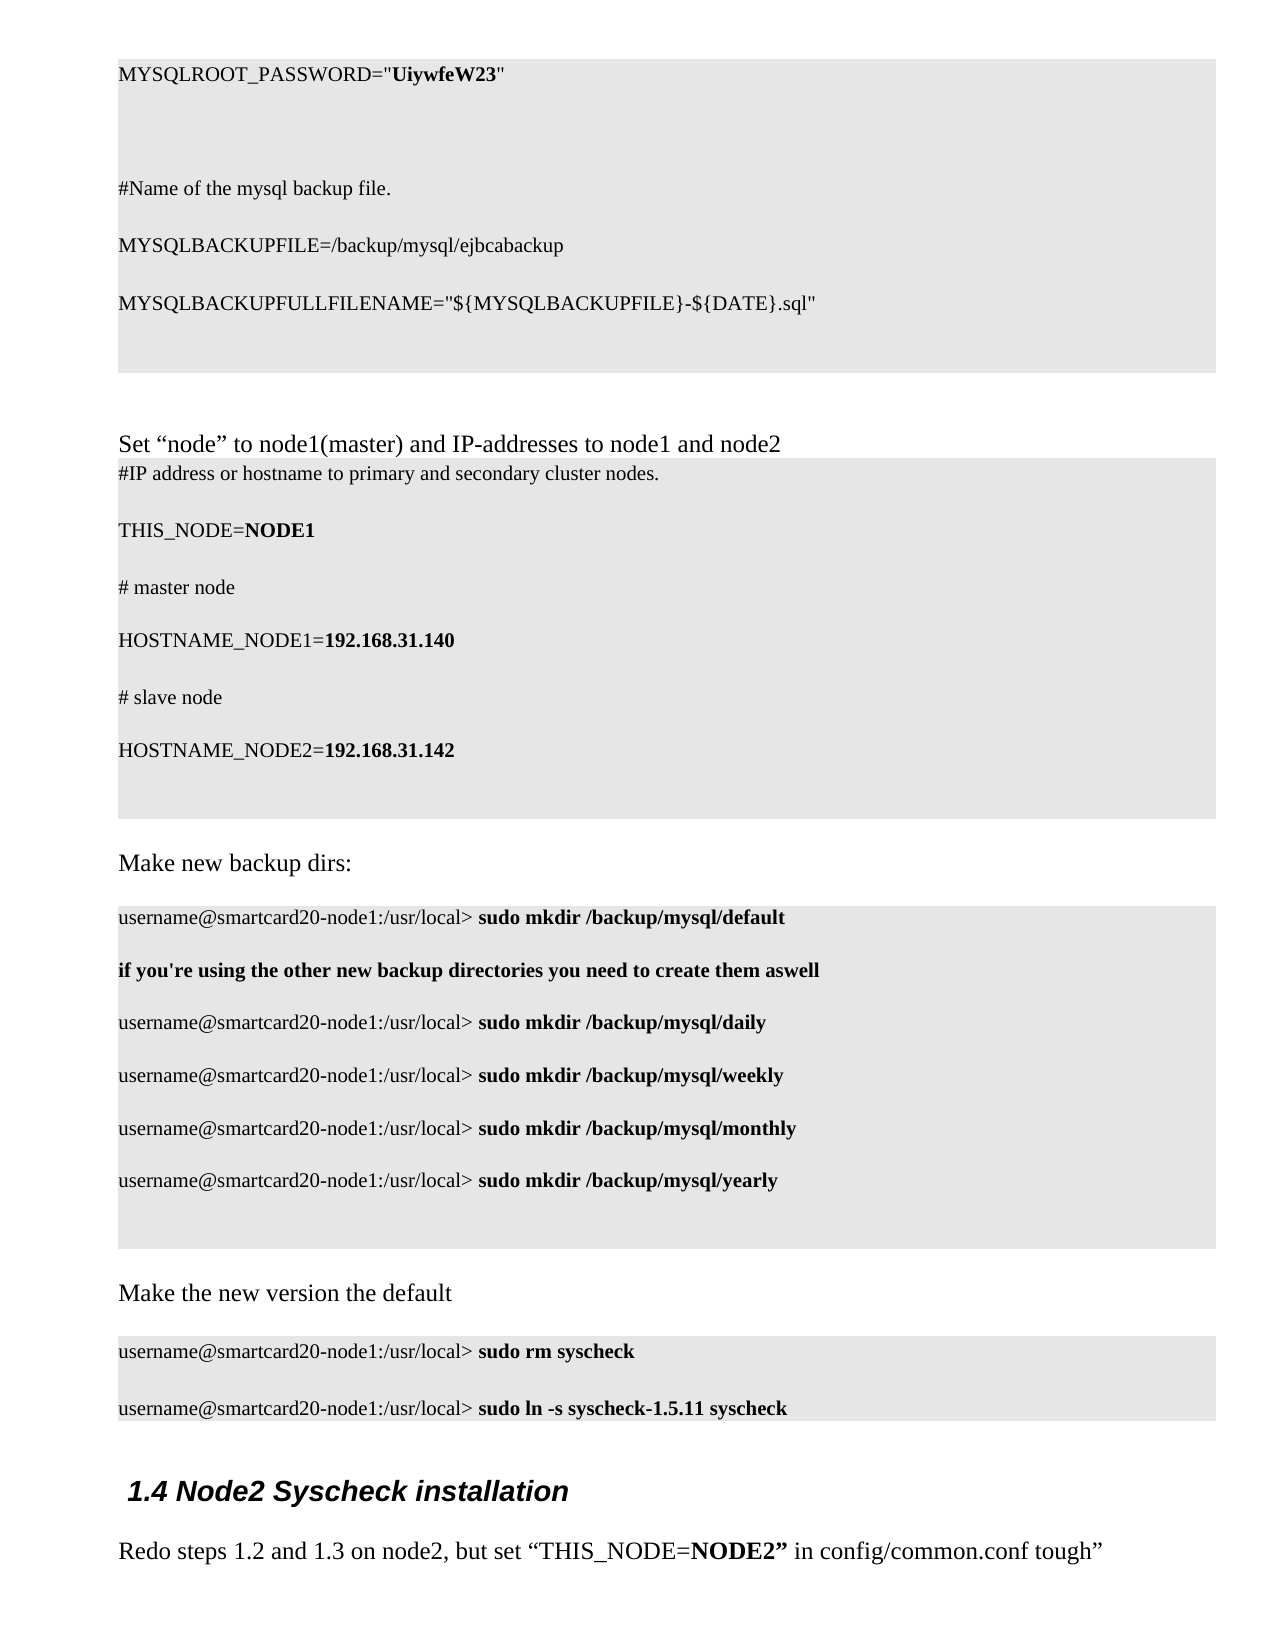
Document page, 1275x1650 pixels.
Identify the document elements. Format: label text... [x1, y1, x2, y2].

text username@smartcard20-node1:/usr/local> sudo mkdir /backup/mysql/weekly [118, 1064, 1216, 1087]
subtitle 1.4 Node2 Syscheck installation [127, 1475, 1207, 1508]
text # slave node [118, 682, 1216, 709]
text #IP address or hostname to primary and secondary cluster nodes. [118, 458, 1216, 485]
text Make the new version the default [118, 1279, 1216, 1306]
text Set “node” to node1(master) and IP-addresses to node1 and node2 [118, 430, 1216, 458]
text MYSQLBACKUPFILE=/backup/mysql/ejbcabackup [118, 231, 1216, 258]
text username@smartcard20-node1:/usr/local> sudo ln -s syscheck-1.5.11 syscheck [118, 1393, 1216, 1421]
text HOSTNAME_NODE1=192.168.31.140 [118, 629, 1216, 652]
text username@smartcard20-node1:/usr/local> sudo mkdir /backup/mysql/daily [118, 1011, 1216, 1034]
text username@smartcard20-node1:/usr/local> sudo mkdir /backup/mysql/yearly [118, 1169, 1216, 1192]
text MYSQLROOT_PASSWORD="UiywfeW23" [118, 59, 1216, 87]
text MYSQLBACKUPFULLFILENAME="${MYSQLBACKUPFILE}-${DATE}.sql" [118, 288, 1216, 316]
text HOSTNAME_NODE2=192.168.31.142 [118, 739, 1216, 762]
text #Name of the mysql backup file. [118, 173, 1216, 201]
text Redo steps 1.2 and 1.3 on node2, but set “THIS_NODE=NODE2” in config/common.conf tough” [118, 1537, 1216, 1565]
text # master node [118, 572, 1216, 600]
text THIS_NODE=NODE1 [118, 515, 1216, 542]
text username@smartcard20-node1:/usr/local> sudo mkdir /backup/mysql/default [118, 906, 1216, 929]
text username@smartcard20-node1:/usr/local> sudo rm syscheck [118, 1336, 1216, 1364]
text Make new backup dirs: [118, 849, 1216, 876]
text if you're using the other new backup directories you need to create them aswell [118, 958, 1216, 982]
text username@smartcard20-node1:/usr/local> sudo mkdir /backup/mysql/monthly [118, 1116, 1216, 1139]
